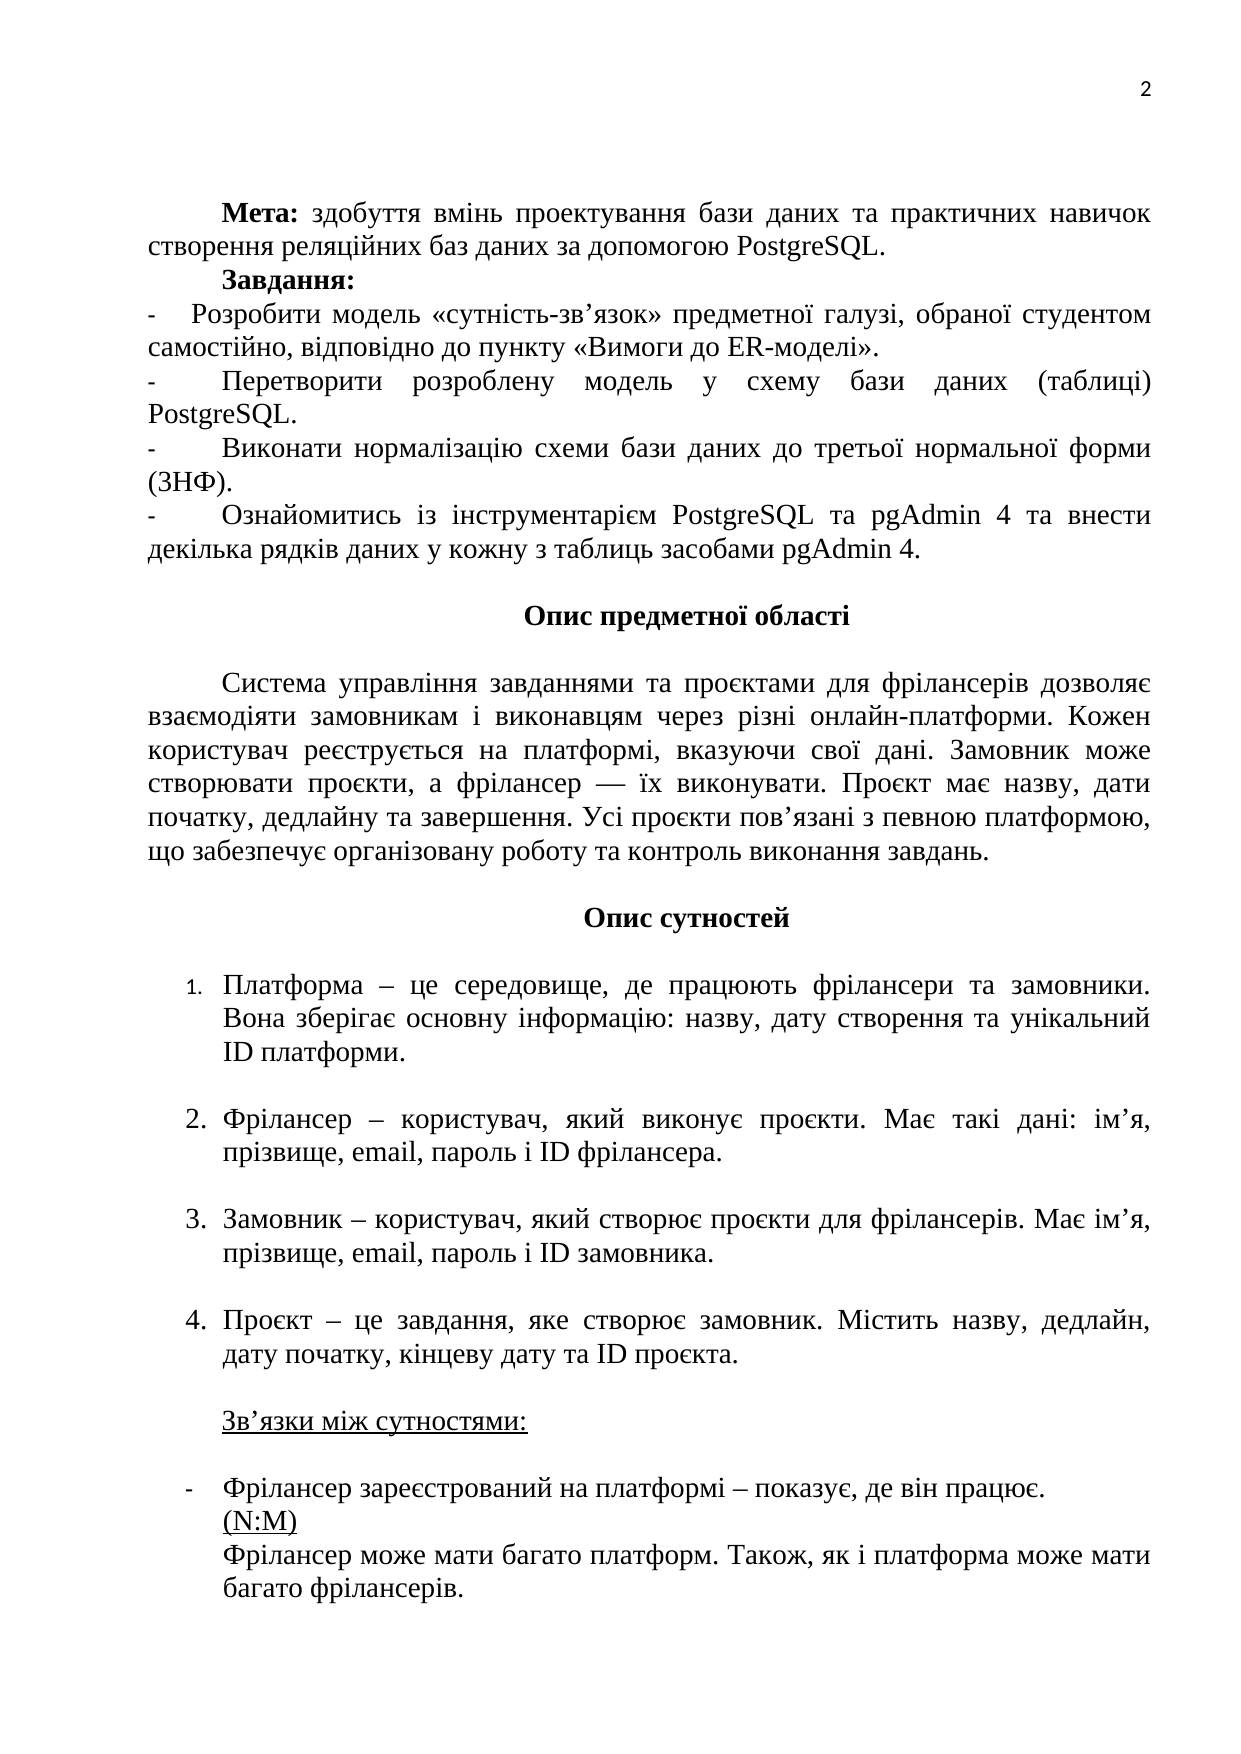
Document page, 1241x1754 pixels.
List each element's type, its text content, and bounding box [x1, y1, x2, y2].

text Зв’язки між сутностями: [221, 1403, 1152, 1436]
list Перетворити розроблену модель у схему бази даних (таблиці) PostgreSQL. [148, 363, 1152, 430]
list Виконати нормалізацію схеми бази даних до третьої нормальної форми (3НФ). [148, 430, 1152, 497]
text Завдання: [148, 262, 1152, 296]
list Проєкт – це завдання, яке створює замовник. Містить назву, дедлайн, дату початку, кінцеву дату та ID проєкта. [185, 1302, 1152, 1369]
text Фрілансер може мати багато платформ. Також, як і платформа може мати багато фрілансерів. [223, 1537, 1152, 1604]
text Опис сутностей [148, 900, 1152, 933]
text Опис предметної області [148, 598, 1152, 631]
list Фрілансер зареєстрований на платформі – показує, де він працює. [185, 1470, 1152, 1503]
list Замовник – користувач, який створює проєкти для фрілансерів. Має ім’я, прізвище, email, пароль і ID замовника. [185, 1202, 1152, 1269]
list Розробити модель «сутність-зв’язок» предметної галузі, обраної студентом самостійно, відповідно до пункту «Вимоги до ER-моделі». [148, 296, 1152, 363]
text (N:M) [223, 1503, 1152, 1537]
list Ознайомитись із інструментарієм PostgreSQL та pgAdmin 4 та внести декілька рядків даних у кожну з таблиць засобами pgAdmin 4. [148, 497, 1152, 564]
text Мета: здобуття вмінь проектування бази даних та практичних навичок створення реляційних баз даних за допомогою PostgreSQL. [148, 195, 1152, 262]
list Фрілансер – користувач, який виконує проєкти. Має такі дані: ім’я, прізвище, email, пароль і ID фрілансера. [185, 1101, 1152, 1168]
text Система управління завданнями та проєктами для фрілансерів дозволяє взаємодіяти замовникам і виконавцям через різні онлайн-платформи. Кожен користувач реєструється на платформі, вказуючи свої дані. Замовник може створювати проєкти, а фрілансер — їх виконувати. Проєкт має назву, дати початку, дедлайну та завершення. Усі проєкти пов’язані з певною платформою, що забезпечує організовану роботу та контроль виконання завдань. [148, 665, 1152, 866]
list Платформа – це середовище, де працюють фрілансери та замовники. Вона зберігає основну інформацію: назву, дату створення та унікальний ID платформи. [185, 967, 1152, 1067]
